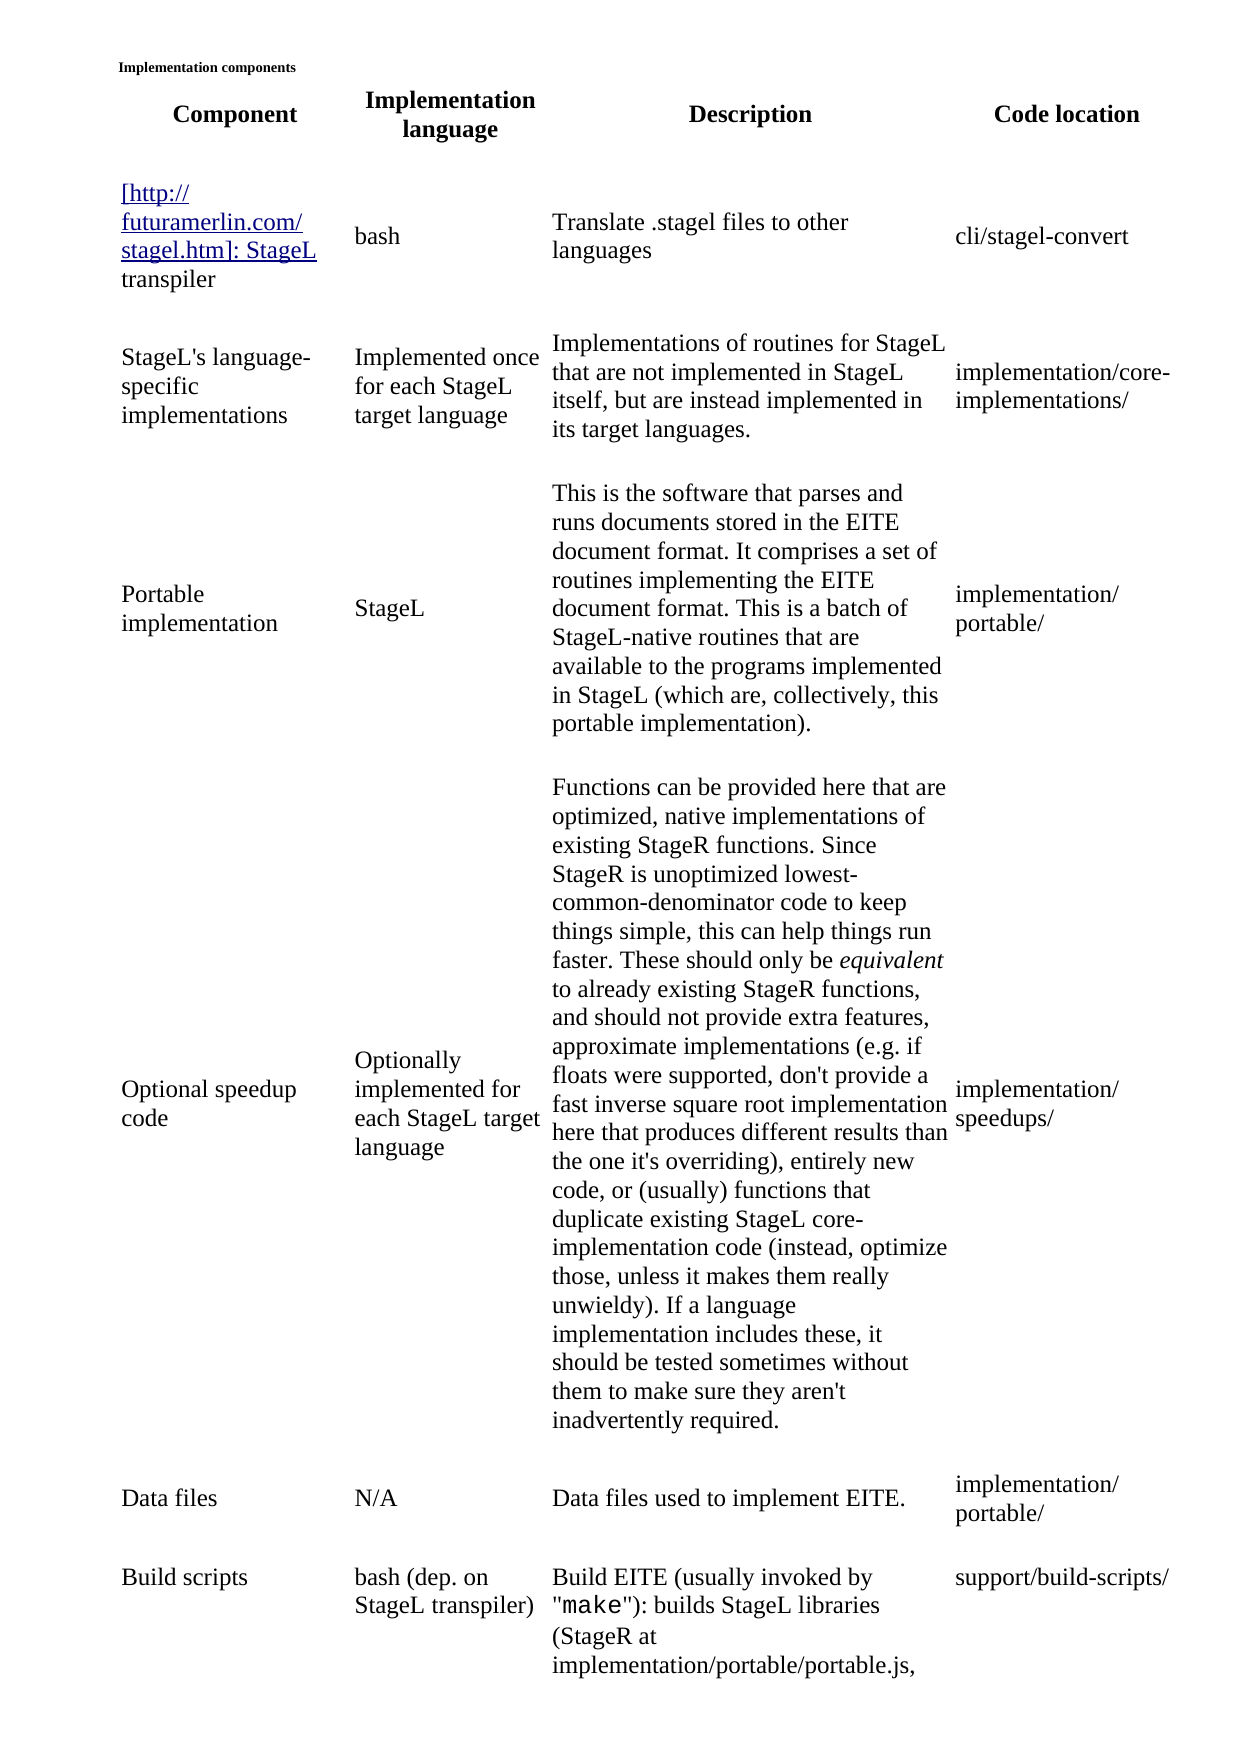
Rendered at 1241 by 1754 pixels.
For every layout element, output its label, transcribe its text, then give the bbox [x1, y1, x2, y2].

table_cell Build scripts [118, 1559, 351, 1682]
table_cell implementation/portable/ [952, 1466, 1181, 1559]
table_cell N/A [351, 1466, 549, 1559]
table_cell Build EITE (usually invoked by "make"): builds StageL libraries (StageR at implementation/portable/portable.js, [549, 1559, 952, 1682]
table_cell bash [351, 175, 549, 325]
table_cell This is the software that parses and runs documents stored in the EITE document format. It comprises a set of routines implementing the EITE document format. This is a batch of StageL-native routines that are available to the programs implemented in StageL (which are, collectively, this portable implementation). [549, 476, 952, 769]
table_cell StageL [351, 476, 549, 769]
table_cell [http://futuramerlin.com/stagel.htm]: StageL transpiler [118, 175, 351, 325]
table_cell implementation/speedups/ [952, 770, 1181, 1466]
table_cell Implemented once for each StageL target language [351, 325, 549, 476]
table_cell support/build-scripts/ [952, 1559, 1181, 1682]
table_cell Portable implementation [118, 476, 351, 769]
table_cell Functions can be provided here that are optimized, native implementations of existing StageR functions. Since StageR is unoptimized lowest-common-denominator code to keep things simple, this can help things run faster. These should only be equivalent to already existing StageR functions, and should not provide extra features, approximate implementations (e.g. if floats were supported, don't provide a fast inverse square root implementation here that produces different results than the one it's overriding), entirely new code, or (usually) functions that duplicate existing StageL core-implementation code (instead, optimize those, unless it makes them really unwieldy). If a language implementation includes these, it should be tested sometimes without them to make sure they aren't inadvertently required. [549, 770, 952, 1466]
table_cell StageL's language-specific implementations [118, 325, 351, 476]
table_cell implementation/core-implementations/ [952, 325, 1181, 476]
table_cell Data files used to implement EITE. [549, 1466, 952, 1559]
table_header Description [549, 82, 952, 175]
table_cell Optional speedup code [118, 770, 351, 1466]
table_header Component [118, 82, 351, 175]
subtitle Implementation components [118, 59, 1181, 76]
table_cell bash (dep. on StageL transpiler) [351, 1559, 549, 1682]
table_cell Data files [118, 1466, 351, 1559]
table_cell Optionally implemented for each StageL target language [351, 770, 549, 1466]
table_cell cli/stagel-convert [952, 175, 1181, 325]
table_cell Translate .stagel files to other languages [549, 175, 952, 325]
table_cell Implementations of routines for StageL that are not implemented in StageL itself, but are instead implemented in its target languages. [549, 325, 952, 476]
table_header Code location [952, 82, 1181, 175]
table_header Implementation language [351, 82, 549, 175]
table_cell implementation/portable/ [952, 476, 1181, 769]
